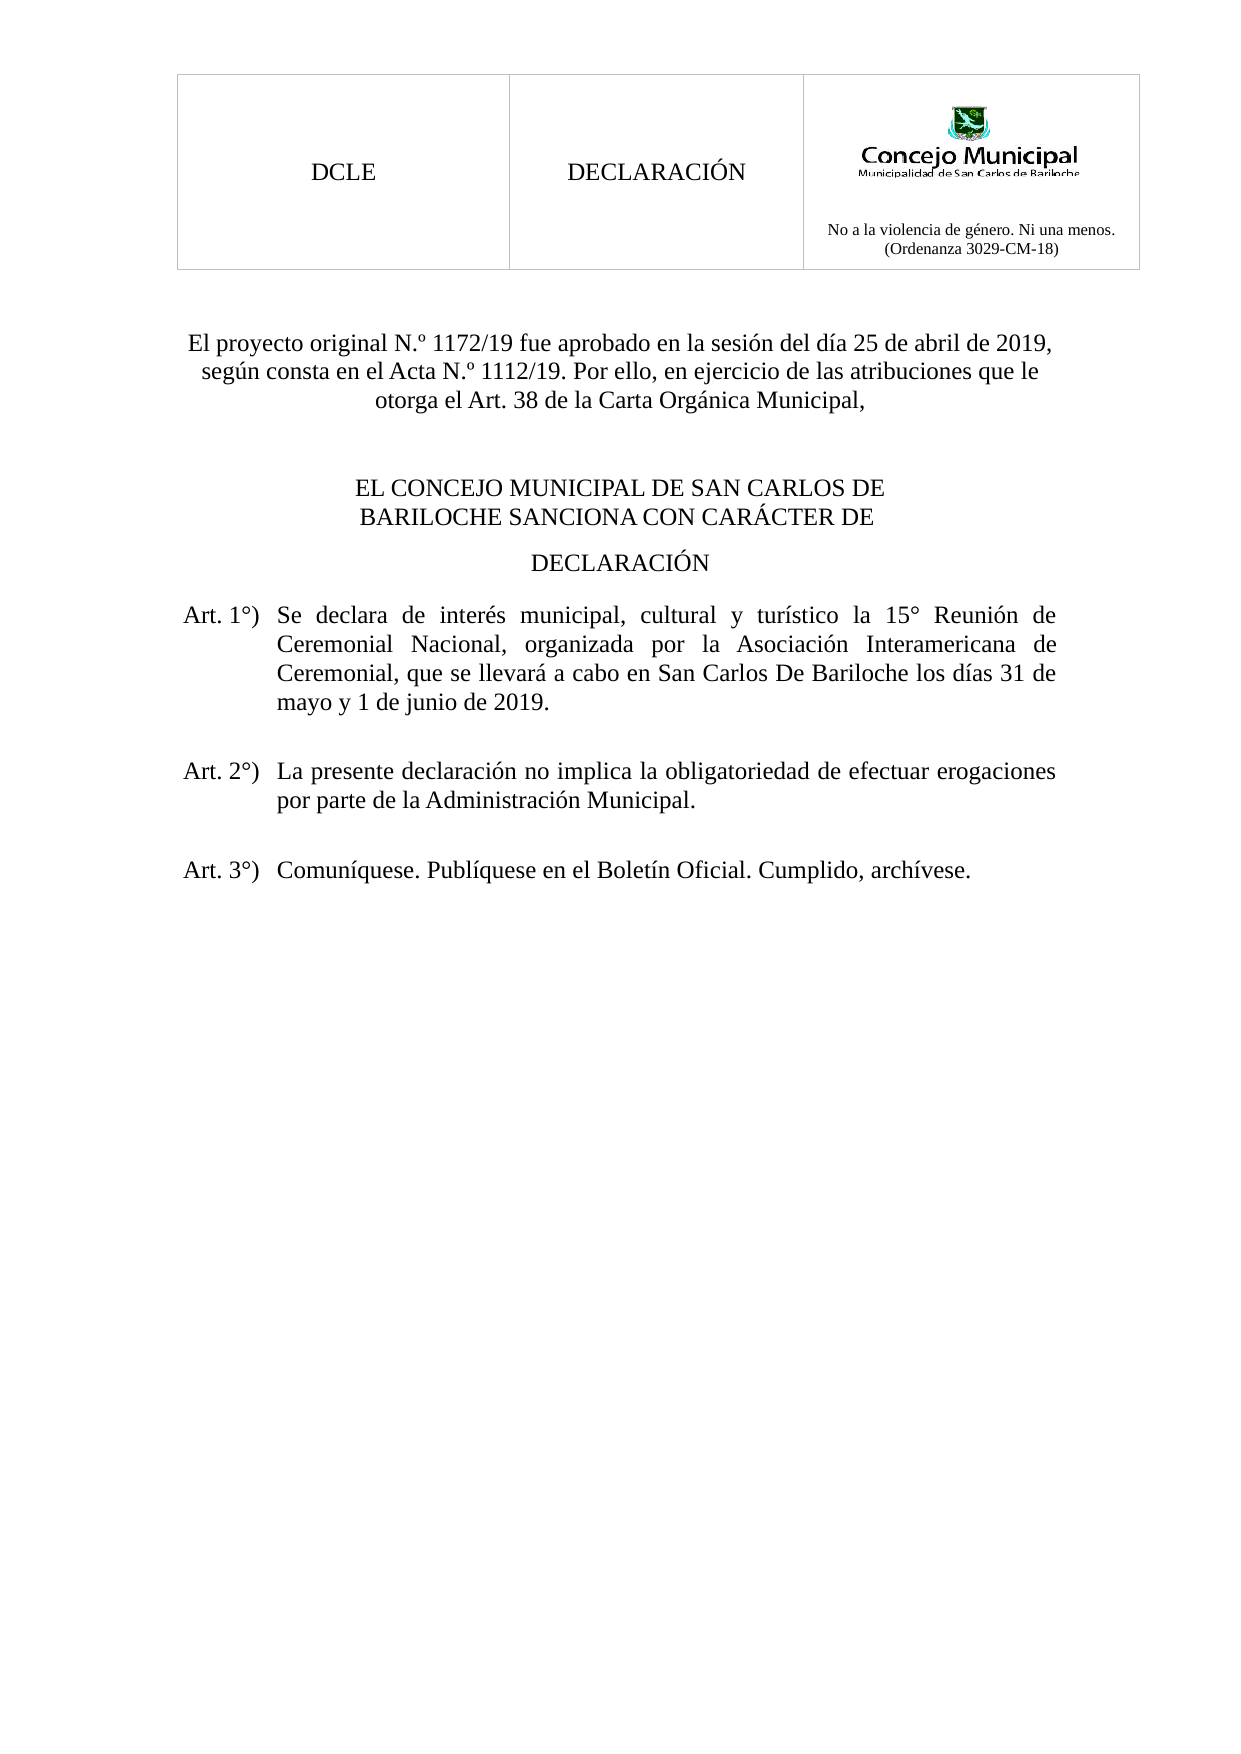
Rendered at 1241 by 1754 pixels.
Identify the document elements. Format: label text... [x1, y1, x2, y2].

text EL CONCEJO MUNICIPAL DE SAN CARLOS DE BARILOCHE SANCIONA CON CARÁCTER DE [295, 473, 945, 531]
table_header Art. 1°) [177, 595, 271, 751]
text DECLARACIÓN [295, 548, 945, 577]
table_cell La presente declaración no implica la obligatoriedad de efectuar erogaciones por parte de la Administración Municipal. [271, 751, 1063, 849]
text El proyecto original N.º 1172/19 fue aprobado en la sesión del día 25 de abril de 2019, según consta en el Acta N.º 1112/19. Por ello, en ejercicio de las atribuciones que le otorga el Art. 38 de la Carta Orgánica Municipal, [177, 328, 1063, 414]
table_header Se declara de interés municipal, cultural y turístico la 15° Reunión de Ceremonial Nacional, organizada por la Asociación Interamericana de Ceremonial, que se llevará a cabo en San Carlos De Bariloche los días 31 de mayo y 1 de junio de 2019. [271, 595, 1063, 751]
table_cell Art. 2°) [177, 751, 271, 849]
table_cell Art. 3°) [177, 849, 271, 919]
table_cell Comuníquese. Publíquese en el Boletín Oficial. Cumplido, archívese. [271, 849, 1063, 919]
